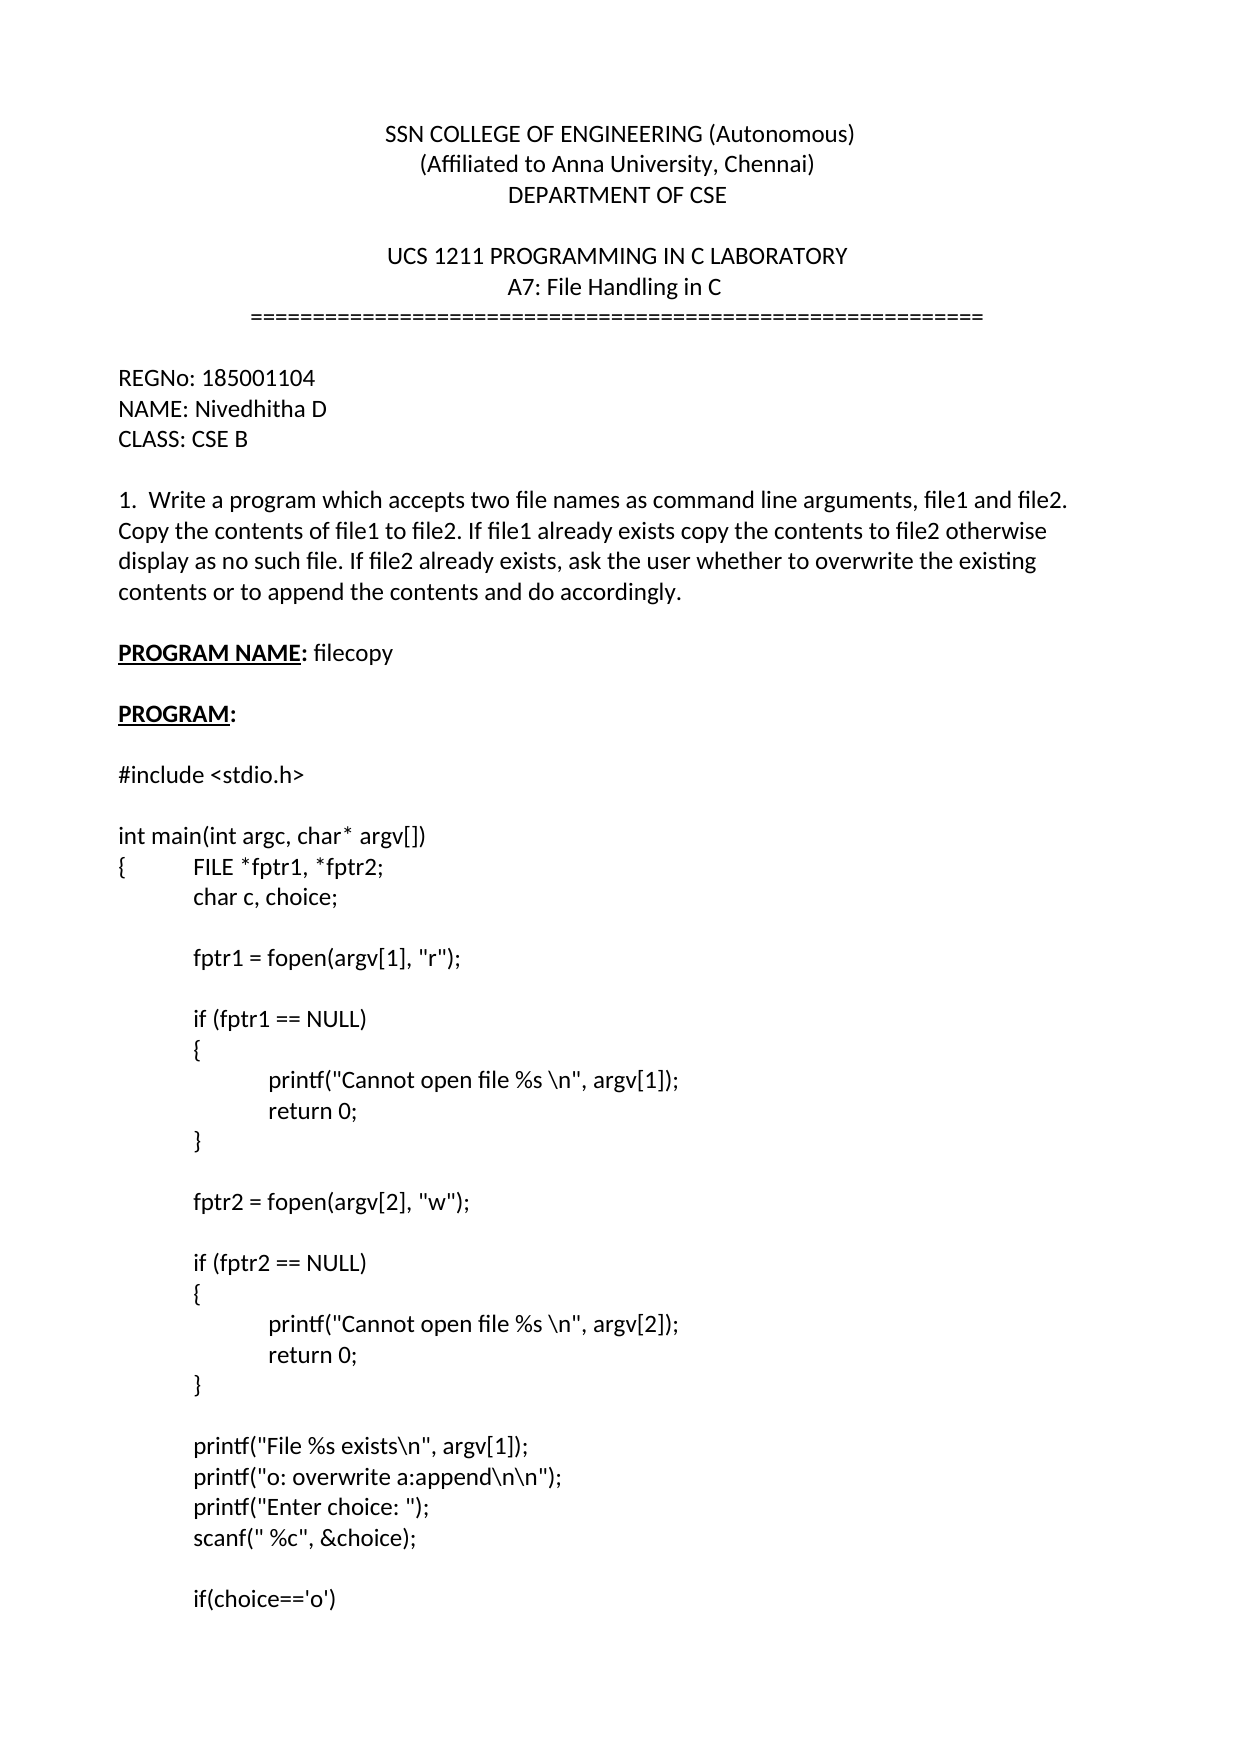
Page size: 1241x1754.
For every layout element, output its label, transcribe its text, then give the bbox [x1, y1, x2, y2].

text printf("Enter choice: "); [118, 1492, 1122, 1522]
text } [118, 1125, 1122, 1156]
text PROGRAM: [118, 698, 1122, 728]
text printf("Cannot open file %s \n", argv[2]); [118, 1308, 1122, 1339]
text CLASS: CSE B [118, 423, 1122, 454]
text if(choice=='o') [118, 1583, 1122, 1614]
text printf("File %s exists\n", argv[1]); [118, 1431, 1122, 1461]
text int main(int argc, char* argv[]) [118, 820, 1122, 851]
text } [118, 1369, 1122, 1400]
text UCS 1211 PROGRAMMING IN C LABORATORY [118, 240, 1122, 271]
text PROGRAM NAME: filecopy [118, 637, 1122, 667]
text 1. Write a program which accepts two file names as command line arguments, file1 and file2. Copy the contents of file1 to file2. If file1 already exists copy the contents to file2 otherwise display as no such file. If file2 already exists, ask the user whether to overwrite the existing contents or to append the contents and do accordingly. [118, 484, 1122, 606]
text { FILE *fptr1, *fptr2; [118, 851, 1122, 881]
text fptr1 = fopen(argv[1], "r"); [118, 942, 1122, 973]
text A7: File Handling in C [118, 271, 1122, 301]
text SSN COLLEGE OF ENGINEERING (Autonomous) [118, 118, 1122, 149]
text printf("o: overwrite a:append\n\n"); [118, 1461, 1122, 1492]
text REGNo: 185001104 [118, 362, 1122, 393]
text (Affiliated to Anna University, Chennai) [118, 149, 1122, 179]
text scanf(" %c", &choice); [118, 1522, 1122, 1553]
text return 0; [118, 1095, 1122, 1125]
text NAME: Nivedhitha D [118, 393, 1122, 423]
text return 0; [118, 1339, 1122, 1369]
text if (fptr2 == NULL) [118, 1247, 1122, 1278]
text { [118, 1278, 1122, 1308]
text fptr2 = fopen(argv[2], "w"); [118, 1186, 1122, 1217]
text DEPARTMENT OF CSE [118, 179, 1122, 210]
text { [118, 1034, 1122, 1064]
text char c, choice; [118, 881, 1122, 912]
text #include <stdio.h> [118, 759, 1122, 789]
text =========================================================== [118, 301, 1122, 332]
text printf("Cannot open file %s \n", argv[1]); [118, 1064, 1122, 1095]
text if (fptr1 == NULL) [118, 1003, 1122, 1034]
